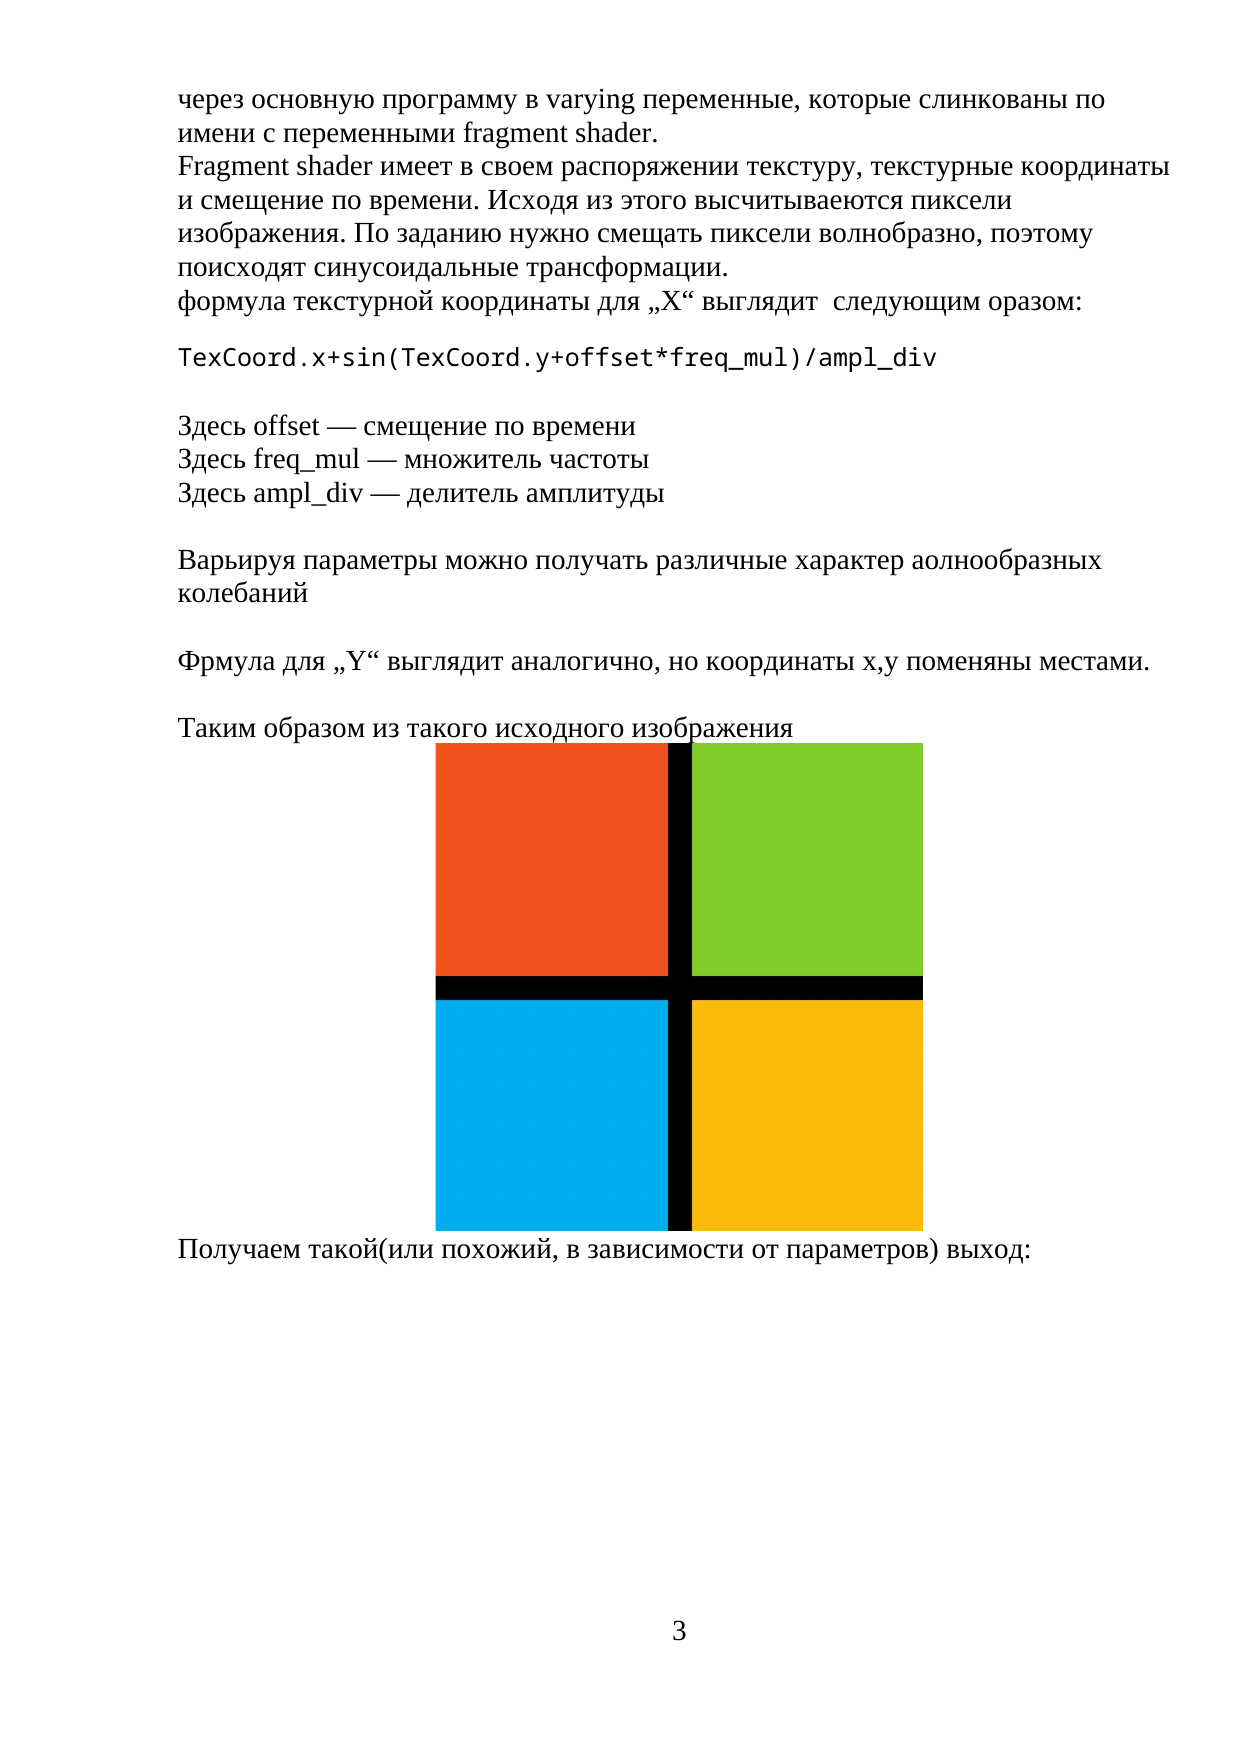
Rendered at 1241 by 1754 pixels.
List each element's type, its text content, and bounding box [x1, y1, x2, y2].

text через основную программу в varying переменные, которые слинкованы по имени с переменными fragment shader. [177, 81, 1181, 148]
picture [435, 743, 923, 1231]
text Варьируя параметры можно получать различные характер аолнообразных колебаний [177, 542, 1181, 609]
text TexCoord.x+sin(TexCoord.y+offset*freq_mul)/ampl_div [177, 340, 1181, 374]
text Таким образом из такого исходного изображения [177, 710, 1181, 743]
text Фрмула для „Y“ выглядит аналогично, но координаты x,y поменяны местами. [177, 643, 1181, 676]
text формула текстурной координаты для „X“ выглядит следующим оразом: [177, 283, 1181, 316]
text Здесь offset — смещение по времени [177, 408, 1181, 441]
text Здесь freq_mul — множитель частоты [177, 441, 1181, 475]
text Получаем такой(или похожий, в зависимости от параметров) выход: [177, 743, 1181, 1264]
text Fragment shader имеет в своем распоряжении текстуру, текстурные координаты и смещение по времени. Исходя из этого высчитываеются пиксели изображения. По заданию нужно смещать пиксели волнобразно, поэтому поисходят синусоидальные трансформации. [177, 148, 1181, 283]
text Здесь ampl_div — делитель амплитуды [177, 475, 1181, 508]
